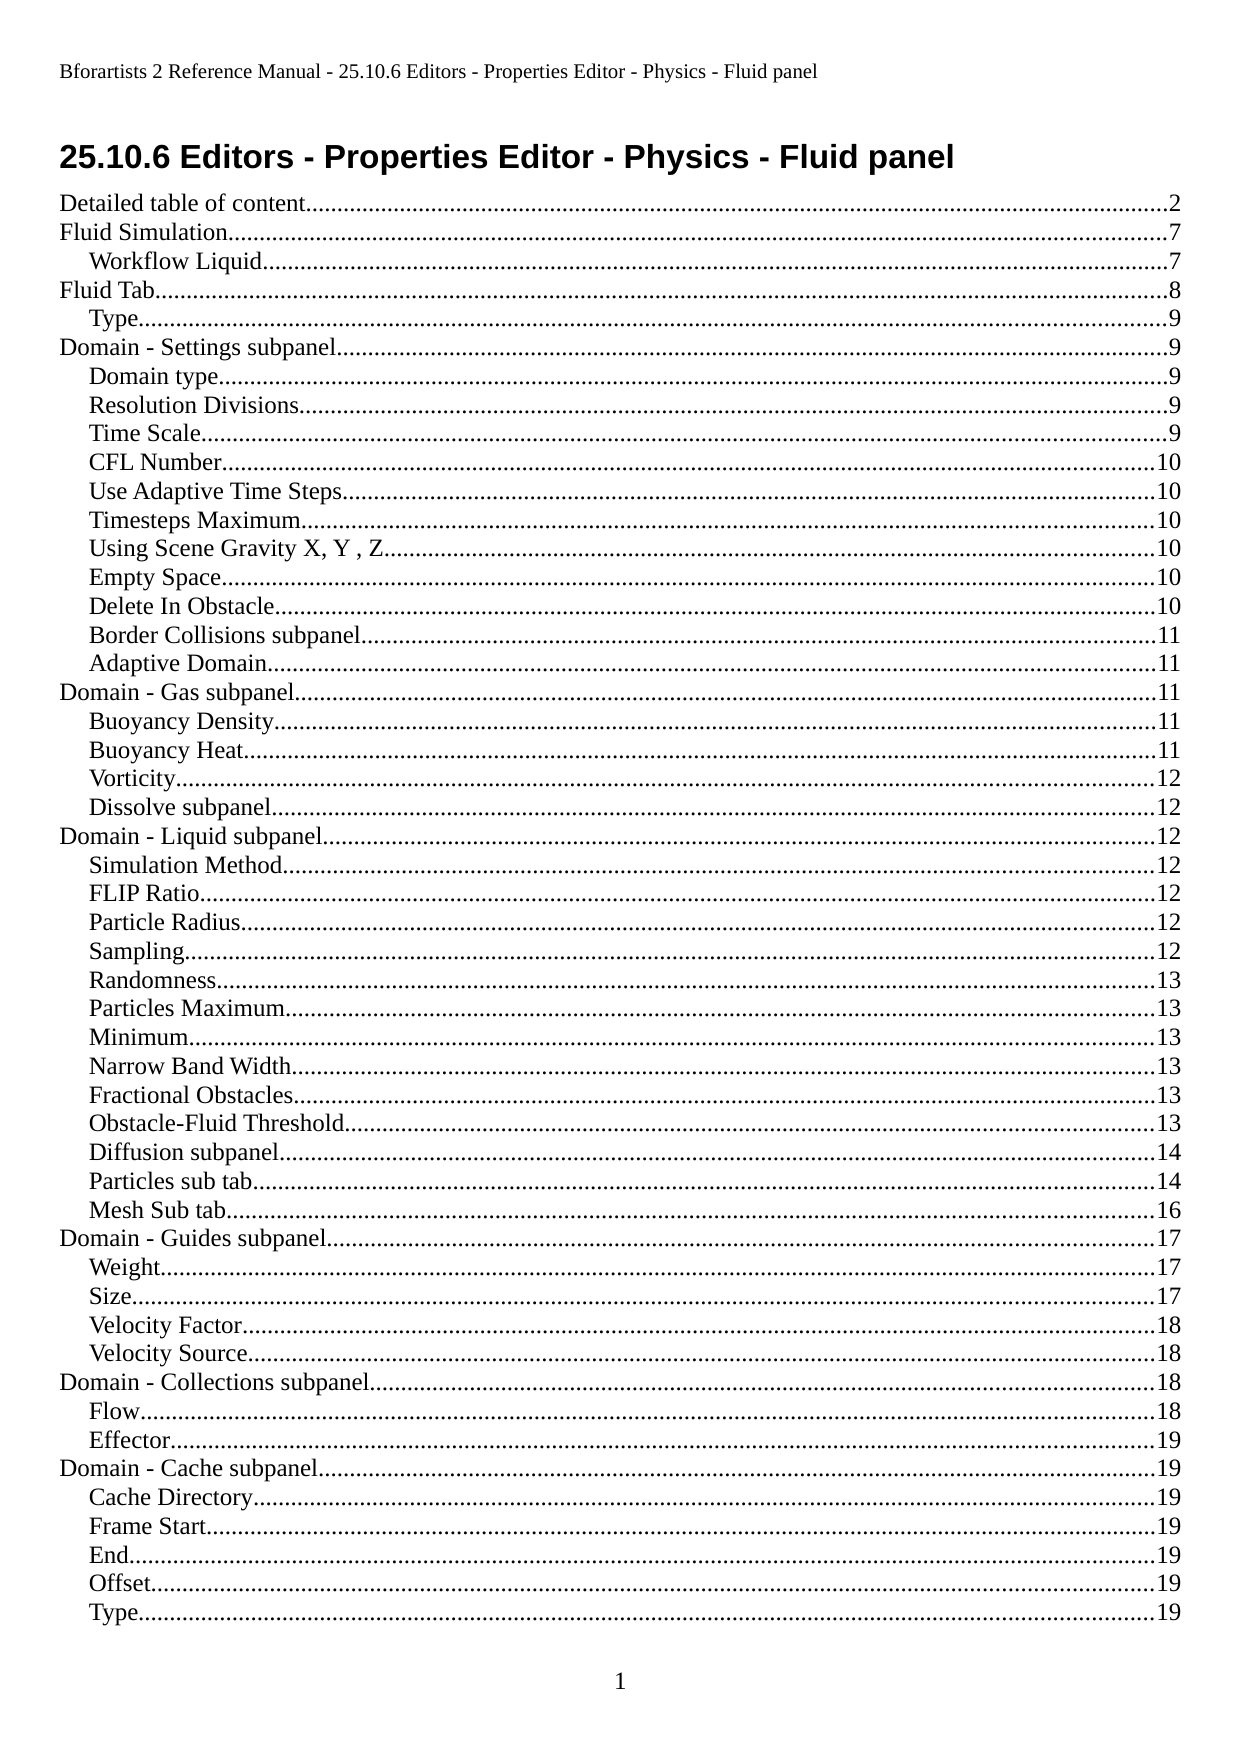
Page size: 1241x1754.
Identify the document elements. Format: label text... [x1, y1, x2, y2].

text Frame Start 19 [88, 1511, 1181, 1540]
text Domain - Gas subpanel 11 [59, 677, 1181, 706]
text Particles sub tab 14 [88, 1166, 1181, 1195]
text Domain - Cache subpanel 19 [59, 1453, 1181, 1482]
text Cache Directory 19 [88, 1482, 1181, 1511]
text Velocity Source 18 [88, 1338, 1181, 1367]
text Delete In Obstacle 10 [88, 591, 1181, 620]
text Offset 19 [88, 1568, 1181, 1597]
text Fluid Simulation 7 [59, 217, 1181, 246]
text Timesteps Maximum 10 [88, 505, 1181, 533]
text Fluid Tab 8 [59, 275, 1181, 303]
text Dissolve subpanel 12 [88, 792, 1181, 821]
text Randomness 13 [88, 965, 1181, 993]
text Particle Radius 12 [88, 907, 1181, 936]
text Size 17 [88, 1281, 1181, 1310]
text Domain type 9 [88, 361, 1181, 390]
text Sampling 12 [88, 936, 1181, 965]
text Mesh Sub tab 16 [88, 1195, 1181, 1223]
text Resolution Divisions 9 [88, 390, 1181, 418]
text Velocity Factor 18 [88, 1310, 1181, 1338]
text FLIP Ratio 12 [88, 878, 1181, 907]
text Border Collisions subpanel 11 [88, 620, 1181, 648]
subtitle 25.10.6 Editors - Properties Editor - Physics - Fluid panel [59, 138, 1181, 176]
text Type 9 [88, 303, 1181, 332]
text Domain - Settings subpanel 9 [59, 332, 1181, 361]
text Obstacle-Fluid Threshold 13 [88, 1108, 1181, 1137]
text Simulation Method 12 [88, 850, 1181, 878]
text Type 19 [88, 1597, 1181, 1626]
text Effector 19 [88, 1425, 1181, 1453]
text Minimum 13 [88, 1022, 1181, 1051]
text Use Adaptive Time Steps 10 [88, 476, 1181, 505]
text Adaptive Domain 11 [88, 648, 1181, 677]
text Domain - Guides subpanel 17 [59, 1223, 1181, 1252]
text Buoyancy Heat 11 [88, 735, 1181, 763]
text Buoyancy Density 11 [88, 706, 1181, 735]
text CFL Number 10 [88, 447, 1181, 476]
text Using Scene Gravity X, Y , Z 10 [88, 533, 1181, 562]
text Vorticity 12 [88, 763, 1181, 792]
text Empty Space 10 [88, 562, 1181, 591]
text Fractional Obstacles 13 [88, 1080, 1181, 1108]
text Domain - Liquid subpanel 12 [59, 821, 1181, 850]
text Domain - Collections subpanel 18 [59, 1367, 1181, 1396]
text Particles Maximum 13 [88, 993, 1181, 1022]
text Flow 18 [88, 1396, 1181, 1425]
text Diffusion subpanel 14 [88, 1137, 1181, 1166]
text Narrow Band Width 13 [88, 1051, 1181, 1080]
text Detailed table of content 2 [59, 188, 1181, 217]
text Workflow Liquid 7 [88, 246, 1181, 275]
text End 19 [88, 1540, 1181, 1568]
text Time Scale 9 [88, 418, 1181, 447]
text Weight 17 [88, 1252, 1181, 1281]
